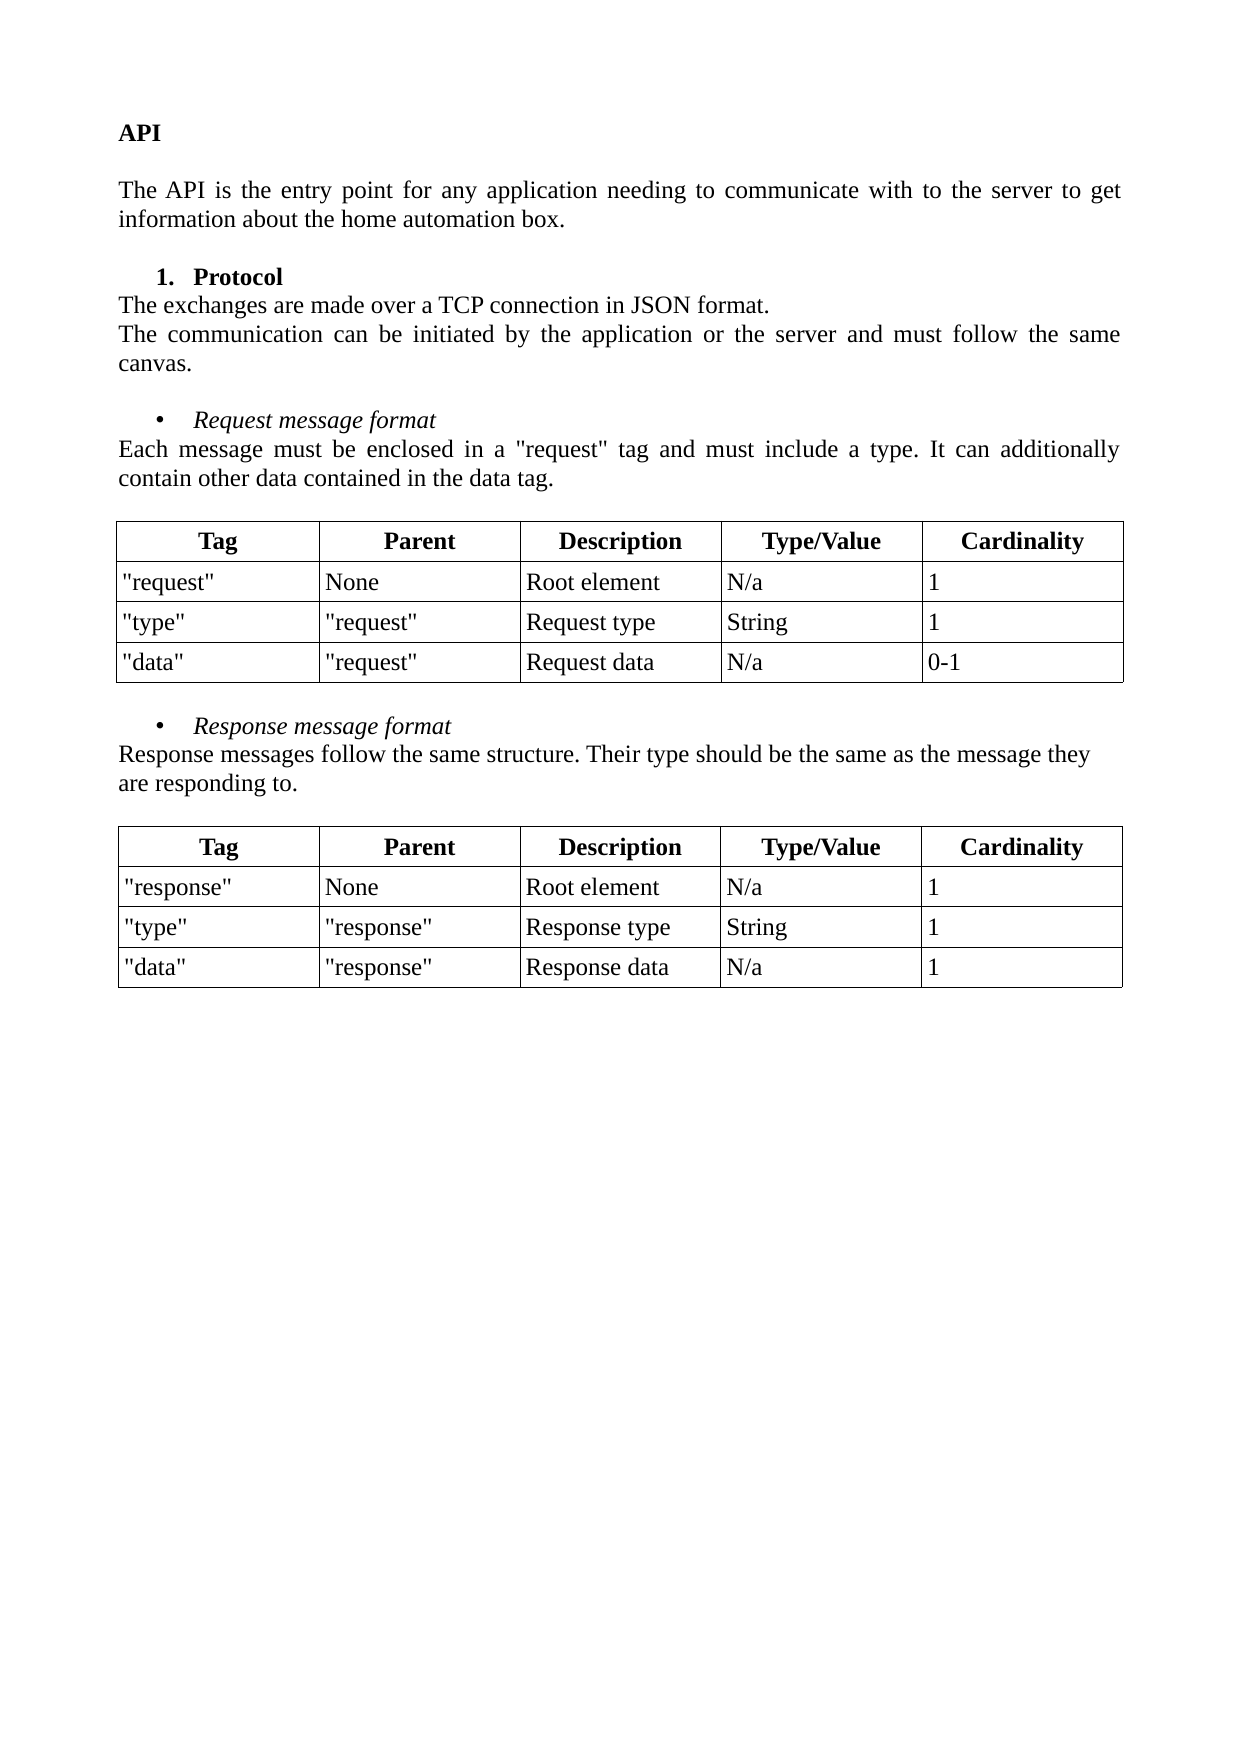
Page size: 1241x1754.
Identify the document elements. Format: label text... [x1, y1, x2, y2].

table_header Parent [320, 522, 520, 561]
table_header Type/Value [722, 522, 922, 561]
table_cell N/a [721, 948, 921, 987]
table_cell 1 [923, 602, 1123, 642]
table_header Cardinality [922, 827, 1122, 866]
table_cell "response" [119, 867, 319, 906]
table_cell "request" [320, 643, 520, 682]
table_cell "data" [117, 643, 319, 682]
text The API is the entry point for any application needing to communicate with to the server to get information about the home automation box. [118, 176, 1122, 233]
table_cell "request" [117, 562, 319, 601]
table_header Description [521, 522, 721, 561]
table_cell N/a [722, 562, 922, 601]
table_cell String [721, 907, 921, 947]
list Request message format [156, 406, 1122, 434]
list Protocol [156, 262, 1122, 291]
table_cell N/a [721, 867, 921, 906]
table_header Description [521, 827, 720, 866]
table_cell "response" [320, 948, 520, 987]
list Response message format [156, 711, 1122, 739]
text The communication can be initiated by the application or the server and must follow the same canvas. [118, 319, 1122, 377]
table_header Parent [320, 827, 520, 866]
table_cell Request type [521, 602, 721, 642]
table_cell None [320, 867, 520, 906]
table_cell N/a [722, 643, 922, 682]
table_header Tag [119, 827, 319, 866]
table_cell Request data [521, 643, 721, 682]
table_cell "request" [320, 602, 520, 642]
table_cell "type" [119, 907, 319, 947]
text API [118, 118, 1122, 147]
table_cell Response data [521, 948, 720, 987]
text Response messages follow the same structure. Their type should be the same as the message they are responding to. [118, 739, 1122, 797]
table_cell "data" [119, 948, 319, 987]
table_header Tag [117, 522, 319, 561]
table_cell 1 [923, 562, 1123, 601]
table_cell 1 [922, 867, 1122, 906]
table_header Cardinality [923, 522, 1123, 561]
table_cell "type" [117, 602, 319, 642]
table_cell 1 [922, 907, 1122, 947]
table_cell None [320, 562, 520, 601]
table_cell 1 [922, 948, 1122, 987]
table_cell Response type [521, 907, 720, 947]
text The exchanges are made over a TCP connection in JSON format. [118, 291, 1122, 319]
table_header Type/Value [721, 827, 921, 866]
table_cell Root element [521, 562, 721, 601]
table_cell String [722, 602, 922, 642]
table_cell Root element [521, 867, 720, 906]
table_cell 0-1 [923, 643, 1123, 682]
text Each message must be enclosed in a "request" tag and must include a type. It can additionally contain other data contained in the data tag. [118, 434, 1122, 492]
table_cell "response" [320, 907, 520, 947]
